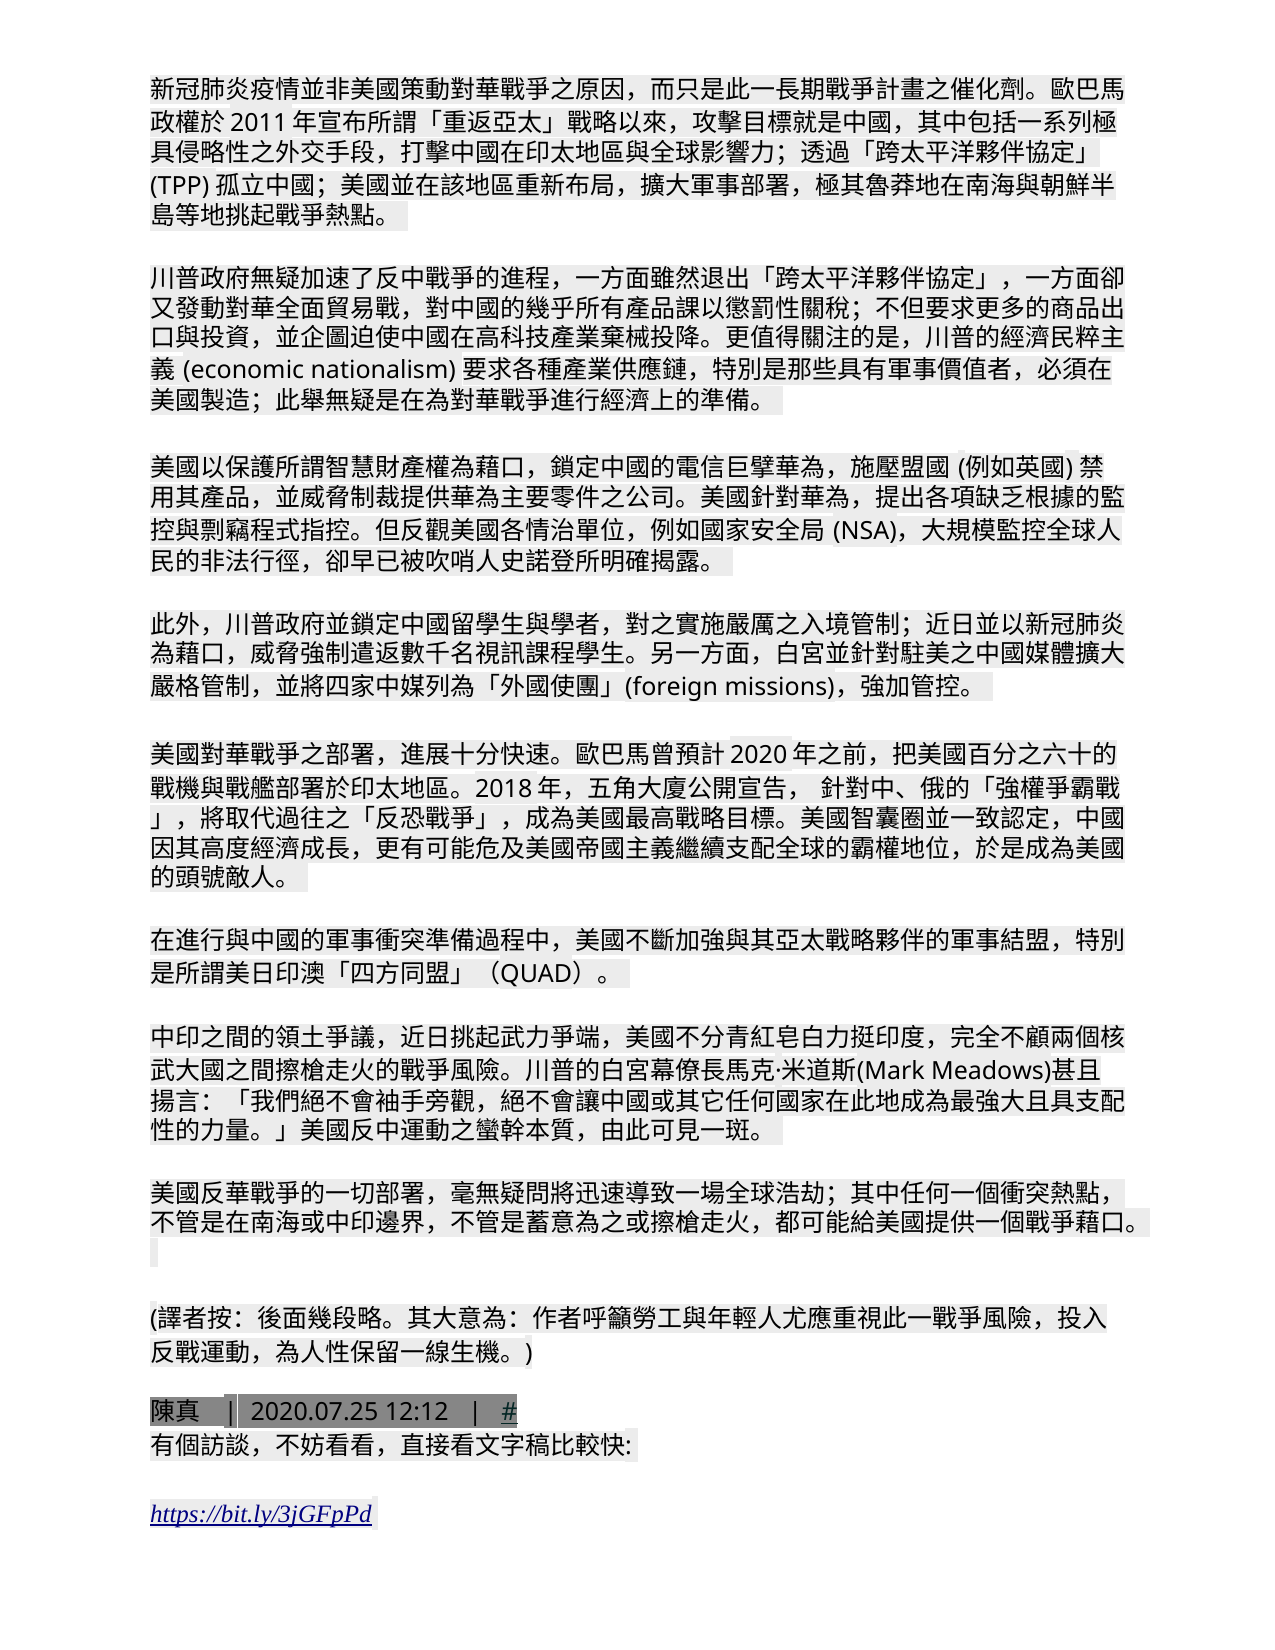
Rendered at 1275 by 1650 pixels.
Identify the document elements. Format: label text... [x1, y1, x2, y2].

text 有個訪談，不妨看看，直接看文字稿比較快: https://bit.ly/3jGFpPd 訪談者對中美鬥爭有幾個看法: 一，中國不要聞雞起舞，不要隨著美國的挑釁而跟進，應該專注於自身的發展。 二，中國應捨小就大，儘可能和其他國家廣結善緣，專注於中美之間的根本問題。 三，英國當美國的哈巴狗是有長遠歷史淵源的，過去有幾次不聽美國把拔的話而親近中國，但那只是特例而非常態。英國脫歐之後並非走向世界，而是重新走回美國小跟班的老路，走回狹隘的五眼聯盟白人世界。這樣一種追隨美國對抗中國的常態，對英國的發展極其不利。 以上所述，有沒有道理，各位自行判斷。至於我自己的看法，基本上也差不多，但我有個認知前提是:攻守之中，守勢一方事實上沒有多少自我守成的空間，重點不是你想不想打，重點是對方會步步進逼，總會有那麼一條底線，逼得你終究非打不可。 戰術上的問題很容易調整，但是戰略意義卻很難改變。美國是一部戰爭機器，當它決定啟動一場鬥爭，勢必會進行到底，不可能突然喊停，主要原因之一是它過去從未嚐敗績。你很難期待一個一路獲勝的拳頭霸主不打一架而主動認輸。 我個人很不喜歡以這樣一種好像什麼名嘴或座談會專家的方式裝模作樣地議論這些事實上沒什麼好議論的東西，畢竟它沒有什麼認知上的難度；真正的困難來自我們在這樣一種巨大變局中究竟應如何自處？ [150, 1428, 1125, 1564]
text 標題：美加速推動對華戰爭 作者：Peter Symonds 文章出處：WSWS 網址：https://bit.ly/304n5Yu 發表日期: 2020. 07. 08. 翻譯：陳真 翻譯日期：2020. 07. 28. 譯者前言： 當美國在全球各地持續撤軍或裁減軍備，轉而全力集結亞太，你認為美國所為何來？當美國施壓美企與其它盟國企業撤離中國大陸，你認為美國意欲為何？當美國與西方媒體近乎瘋狂地以各種謠言指控，抹黑中國，你認為美國所圖何事？中美戰爭，已不再是一種推測，而是一種進程。旦夕禍福，結局難料。台灣很不幸成為美國的一枚人肉炸彈，何時引爆？善惡當前，如何自處？ 外有強敵，內有國賊，風花雪月的日子，恐怕來日不多了。我們這一代人，種種悲歡，轉眼即逝，不足掛懷，但下一代還能有多少個明天？迎接他們的，又會是一個如何的未來？ 本文： 七月四日，兩支美國航母戰鬥群在南海進行「高端 」演習，戰機不分晝夜起降。這是川普政府急遽推動對華戰爭以來最具威嚇性的行動展示。這項演習，刻意選在同一戰略海域衝著中國而來，極具挑釁意味，戰事一觸即發。 新冠肺炎疫情突顯了諸多社會根本矛盾，戲劇化地打擊了以美國為中心之全球資本主義體系，進一步導致地緣政治風險之急速惡化。川普政府面對國內社會與經濟衝突之際，其荒腔走板的復工政策，更加劇勞工階級的反彈；為化解內部壓力，川普積極尋求外部敵人來轉移焦點。 在民主黨和主流媒體的一致支持下，川普的共和黨政府透過一連串謊言，大肆進行反中宣傳戰，持續煽動戰爭狂熱；在沒有任何證據下，美方高層依舊持續譴責中國應為美國巨大的疫情死亡人數負責。事實上，美國政府本身之輕忽與漠視人命之罪行，才應該對此負起直接責任。 美國之反中行動已然全面展開，包括持續譴責北京違反香港與維吾爾族「人權」，並藉此發動制裁。美方此舉極其偽善，因其自身違反美國憲法，竟部署軍隊與國民兵，暴力鎮壓全國各地抗議警方一貫濫殺百姓之群眾。美國過去在中東之戰爭罪行罄竹難書，如今故技重施，再次操弄所謂「捍衛人權」之伎倆對付中國，對之發動貿易戰及大規模軍事圍堵。 新冠肺炎疫情並非美國策動對華戰爭之原因，而只是此一長期戰爭計畫之催化劑。歐巴馬政權於2011年宣布所謂「重返亞太」戰略以來，攻擊目標就是中國，其中包括一系列極具侵略性之外交手段，打擊中國在印太地區與全球影響力；透過「跨太平洋夥伴協定」(TPP) 孤立中國；美國並在該地區重新布局，擴大軍事部署，極其魯莽地在南海與朝鮮半島等地挑起戰爭熱點。 川普政府無疑加速了反中戰爭的進程，一方面雖然退出「跨太平洋夥伴協定」，一方面卻又發動對華全面貿易戰，對中國的幾乎所有產品課以懲罰性關稅；不但要求更多的商品出口與投資，並企圖迫使中國在高科技產業棄械投降。更值得關注的是，川普的經濟民粹主義 (economic nationalism) 要求各種產業供應鏈，特別是那些具有軍事價值者，必須在美國製造；此舉無疑是在為對華戰爭進行經濟上的準備。 美國以保護所謂智慧財產權為藉口，鎖定中國的電信巨擘華為，施壓盟國 (例如英國) 禁用其產品，並威脅制裁提供華為主要零件之公司。美國針對華為，提出各項缺乏根據的監控與剽竊程式指控。但反觀美國各情治單位，例如國家安全局 (NSA)，大規模監控全球人民的非法行徑，卻早已被吹哨人史諾登所明確揭露。 此外，川普政府並鎖定中國留學生與學者，對之實施嚴厲之入境管制；近日並以新冠肺炎為藉口，威脅強制遣返數千名視訊課程學生。另一方面，白宮並針對駐美之中國媒體擴大嚴格管制，並將四家中媒列為「外國使團」(foreign missions)，強加管控。 美國對華戰爭之部署，進展十分快速。歐巴馬曾預計2020年之前，把美國百分之六十的戰機與戰艦部署於印太地區。2018年，五角大廈公開宣告， 針對中、俄的「強權爭霸戰 」，將取代過往之「反恐戰爭」，成為美國最高戰略目標。美國智囊圈並一致認定，中國因其高度經濟成長，更有可能危及美國帝國主義繼續支配全球的霸權地位，於是成為美國的頭號敵人。 在進行與中國的軍事衝突準備過程中，美國不斷加強與其亞太戰略夥伴的軍事結盟，特別是所謂美日印澳「四方同盟」（QUAD）。 中印之間的領土爭議，近日挑起武力爭端，美國不分青紅皂白力挺印度，完全不顧兩個核武大國之間擦槍走火的戰爭風險。川普的白宮幕僚長馬克·米道斯(Mark Meadows)甚且揚言：「我們絕不會袖手旁觀，絕不會讓中國或其它任何國家在此地成為最強大且具支配性的力量。」美國反中運動之蠻幹本質，由此可見一斑。 美國反華戰爭的一切部署，毫無疑問將迅速導致一場全球浩劫；其中任何一個衝突熱點，不管是在南海或中印邊界，不管是蓄意為之或擦槍走火，都可能給美國提供一個戰爭藉口。 (譯者按：後面幾段略。其大意為：作者呼籲勞工與年輕人尤應重視此一戰爭風險，投入反戰運動，為人性保留一線生機。) [150, 75, 1125, 1369]
text 陳真 | 2020.07.25 12:12 | # [150, 1394, 1125, 1428]
